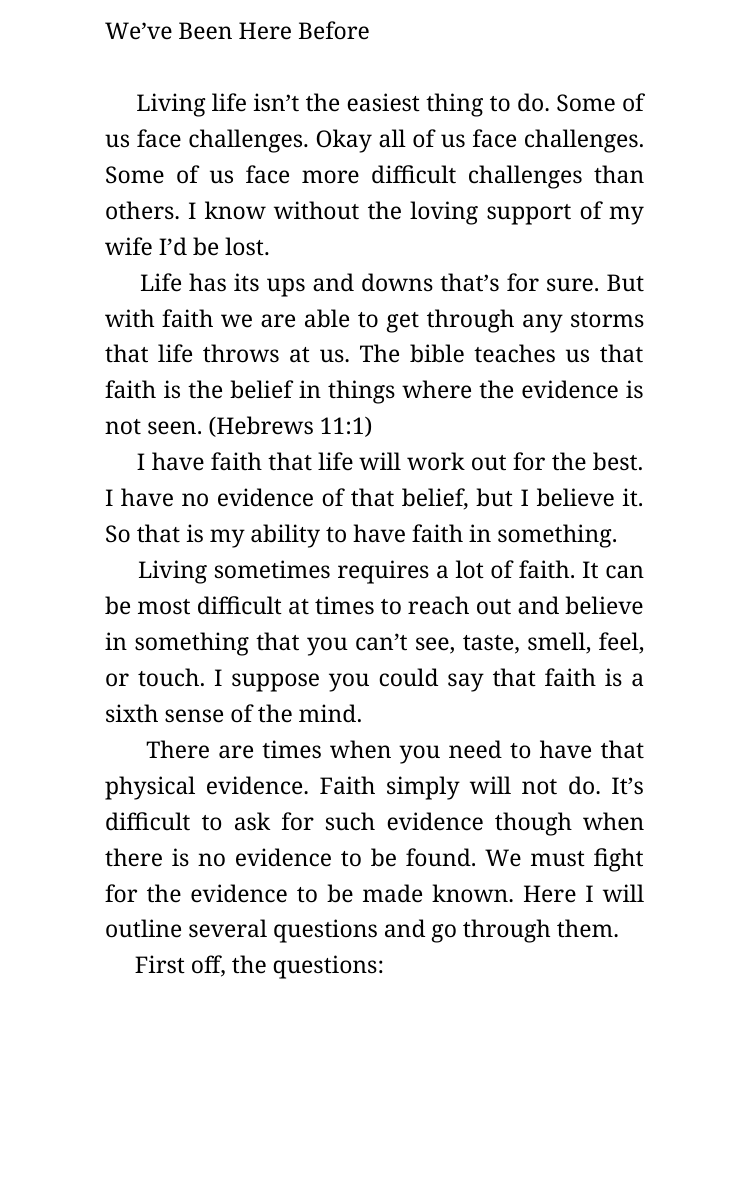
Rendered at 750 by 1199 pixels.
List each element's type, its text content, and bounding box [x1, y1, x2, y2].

text Living sometimes requires a lot of faith. It can be most difficult at times to reach out and believe in something that you can’t see, taste, smell, feel, or touch. I suppose you could say that faith is a sixth sense of the mind. [105, 554, 645, 729]
text I have faith that life will work out for the best. I have no evidence of that belief, but I believe it. So that is my ability to have faith in something. [105, 446, 645, 549]
text First off, the questions: [105, 949, 645, 981]
text Life has its ups and downs that’s for sure. But with faith we are able to get through any storms that life throws at us. The bible teaches us that faith is the belief in things where the evidence is not seen. (Hebrews 11:1) [105, 267, 645, 442]
text There are times when you need to have that physical evidence. Faith simply will not do. It’s difficult to ask for such evidence though when there is no evidence to be found. We must fight for the evidence to be made known. Here I will outline several questions and go through them. [105, 734, 645, 945]
text We’ve Been Here Before [105, 15, 645, 46]
text Living life isn’t the easiest thing to do. Some of us face challenges. Okay all of us face challenges. Some of us face more difficult challenges than others. I know without the loving support of my wife I’d be lost. [105, 87, 645, 262]
